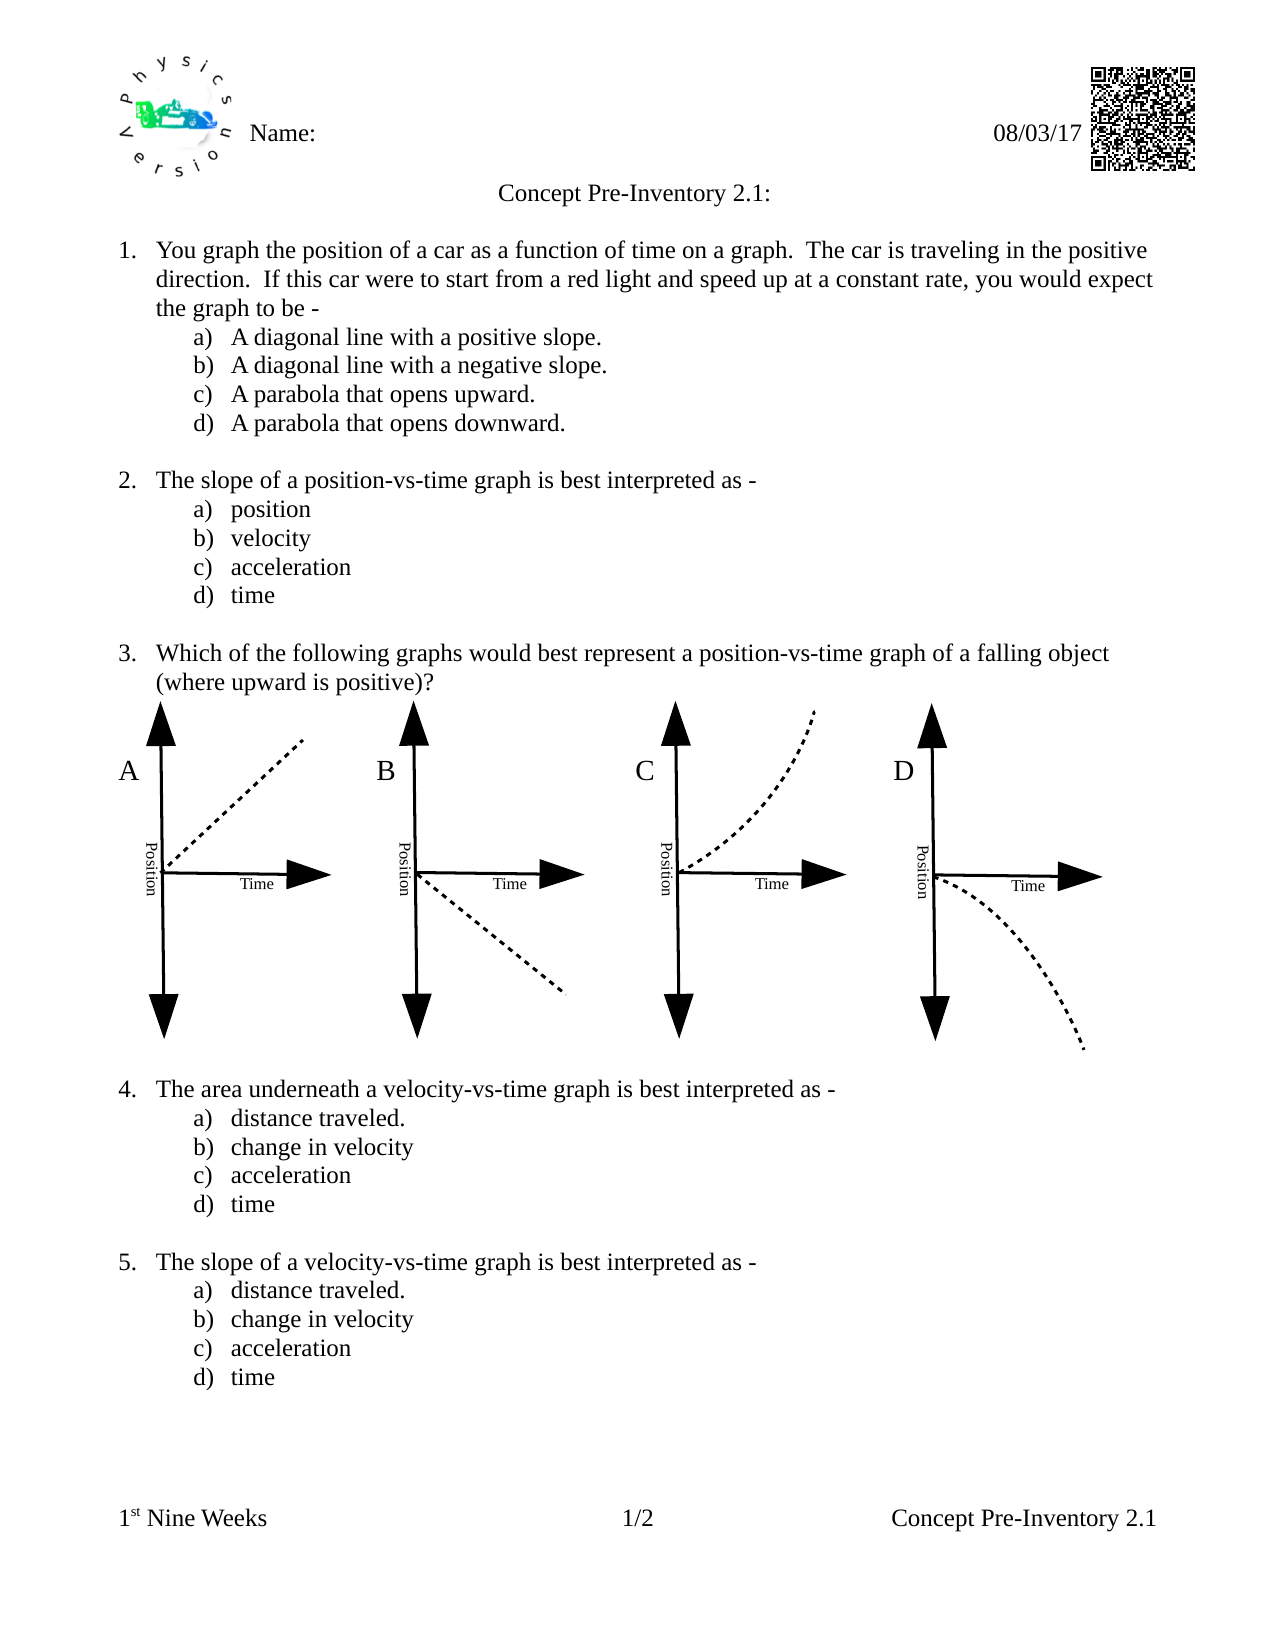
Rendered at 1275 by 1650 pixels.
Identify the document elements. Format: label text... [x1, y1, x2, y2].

picture [1082, 58, 1203, 179]
list Which of the following graphs would best represent a position-vs-time graph of a falling object (where upward is positive)? [118, 638, 1157, 696]
list position [193, 494, 1157, 523]
list distance traveled. [193, 1103, 1157, 1132]
picture [119, 56, 232, 177]
text C [416, 753, 674, 787]
list You graph the position of a car as a function of time on a graph. The car is traveling in the positive direction. If this car were to start from a red light and speed up at a constant rate, you would expect the graph to be - [118, 236, 1157, 322]
text Concept Pre-Inventory 2.1: [118, 176, 1157, 207]
list change in velocity [193, 1132, 1157, 1160]
list A diagonal line with a positive slope. [193, 322, 1157, 351]
list acceleration [193, 552, 1157, 581]
list A diagonal line with a negative slope. [193, 351, 1157, 379]
text B [163, 753, 412, 787]
list A parabola that opens downward. [193, 408, 1157, 437]
text D [678, 753, 931, 787]
list change in velocity [193, 1304, 1157, 1333]
text A [118, 753, 159, 787]
list velocity [193, 523, 1157, 552]
list distance traveled. [193, 1275, 1157, 1304]
list time [193, 1362, 1157, 1390]
list The slope of a position-vs-time graph is best interpreted as - [118, 466, 1157, 494]
list time [193, 581, 1157, 609]
list time [193, 1189, 1157, 1218]
list acceleration [193, 1160, 1157, 1189]
list acceleration [193, 1333, 1157, 1362]
list A parabola that opens upward. [193, 379, 1157, 408]
list The slope of a velocity-vs-time graph is best interpreted as - [118, 1247, 1157, 1275]
list The area underneath a velocity-vs-time graph is best interpreted as - [118, 1074, 1157, 1103]
text [934, 753, 1157, 787]
